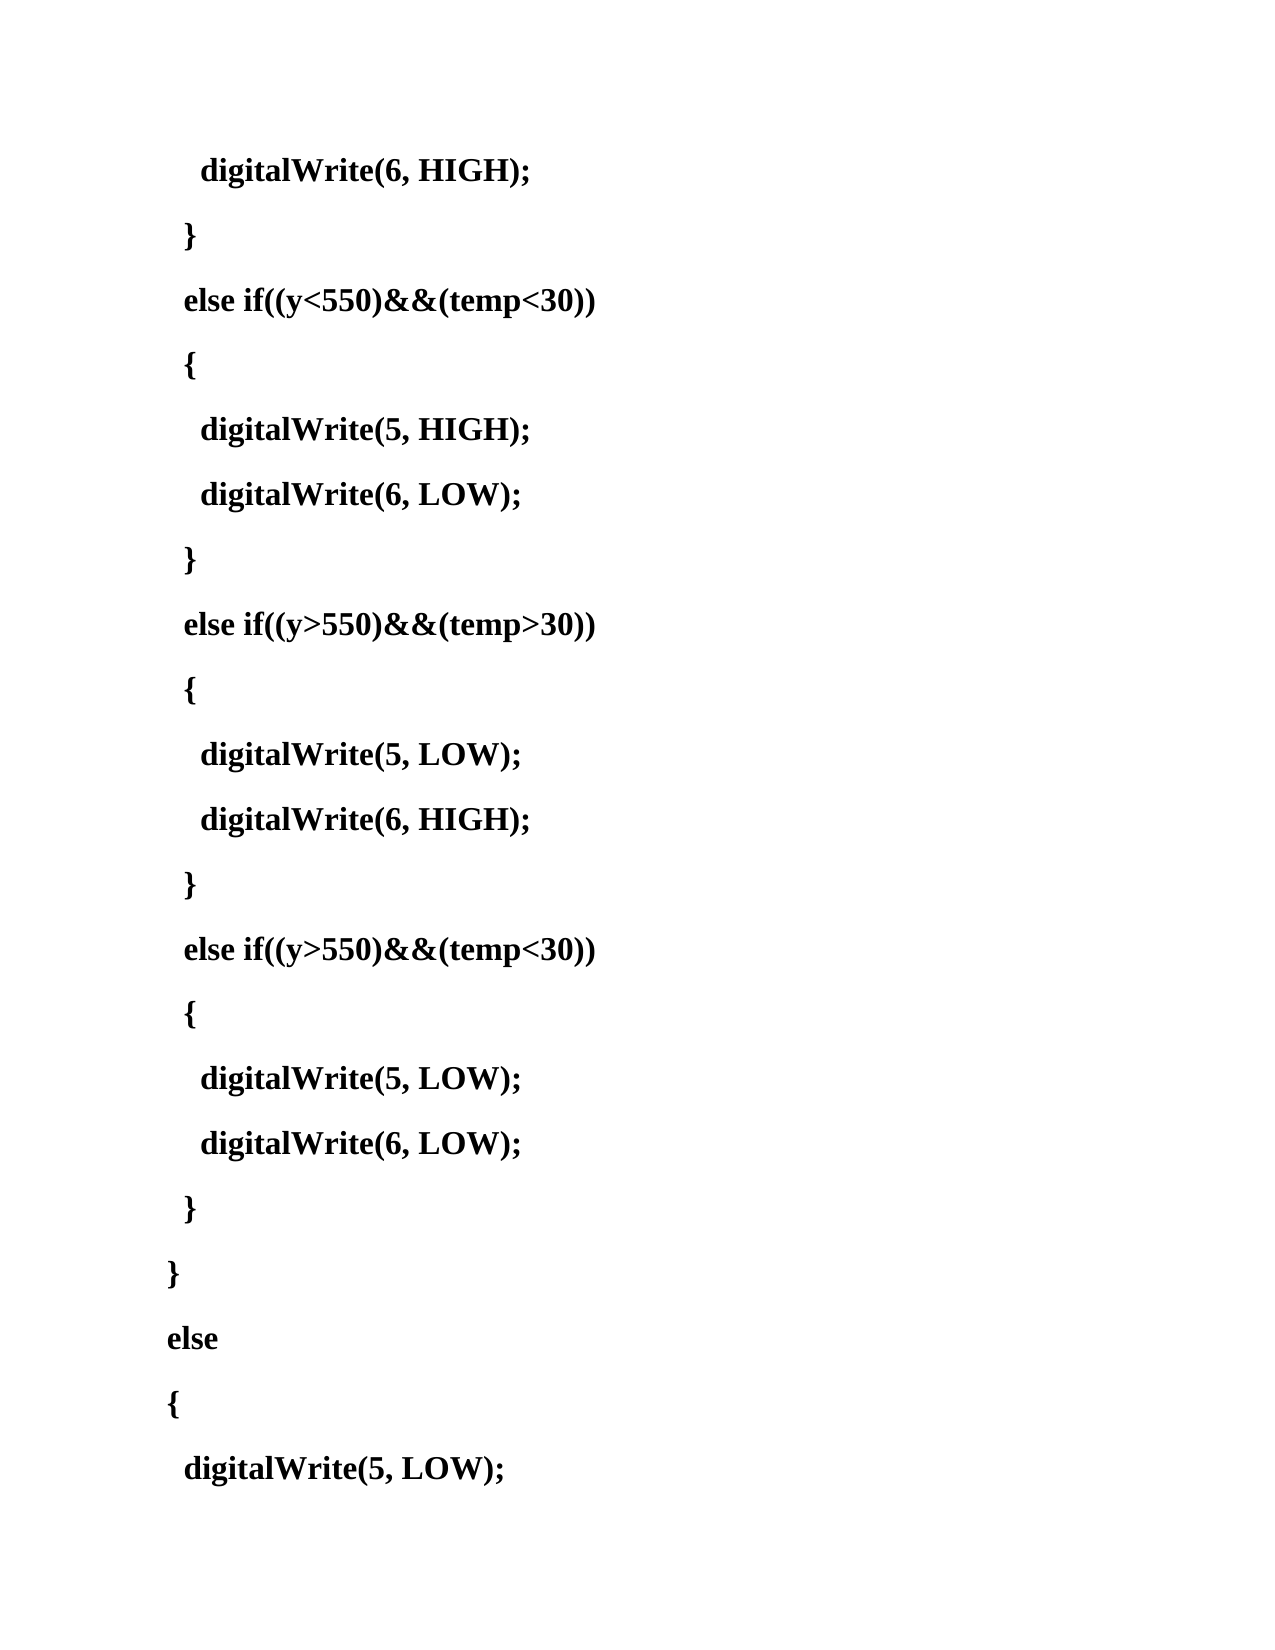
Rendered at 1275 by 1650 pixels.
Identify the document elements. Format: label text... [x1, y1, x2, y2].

text { [150, 345, 1125, 383]
text } [150, 215, 1125, 253]
text digitalWrite(6, HIGH); [150, 799, 1125, 837]
text digitalWrite(5, HIGH); [150, 409, 1125, 448]
text digitalWrite(5, LOW); [150, 734, 1125, 772]
text { [150, 1383, 1125, 1421]
text else [150, 1318, 1125, 1356]
text else if((y>550)&&(temp<30)) [150, 929, 1125, 967]
text else if((y>550)&&(temp>30)) [150, 604, 1125, 643]
text digitalWrite(6, LOW); [150, 474, 1125, 513]
text digitalWrite(5, LOW); [150, 1058, 1125, 1097]
text } [150, 1188, 1125, 1227]
text else if((y<550)&&(temp<30)) [150, 280, 1125, 318]
text { [150, 669, 1125, 707]
text } [150, 1253, 1125, 1292]
text { [150, 994, 1125, 1032]
text digitalWrite(5, LOW); [150, 1448, 1125, 1486]
text digitalWrite(6, HIGH); [150, 150, 1125, 188]
text } [150, 864, 1125, 902]
text digitalWrite(6, LOW); [150, 1123, 1125, 1162]
text } [150, 539, 1125, 578]
